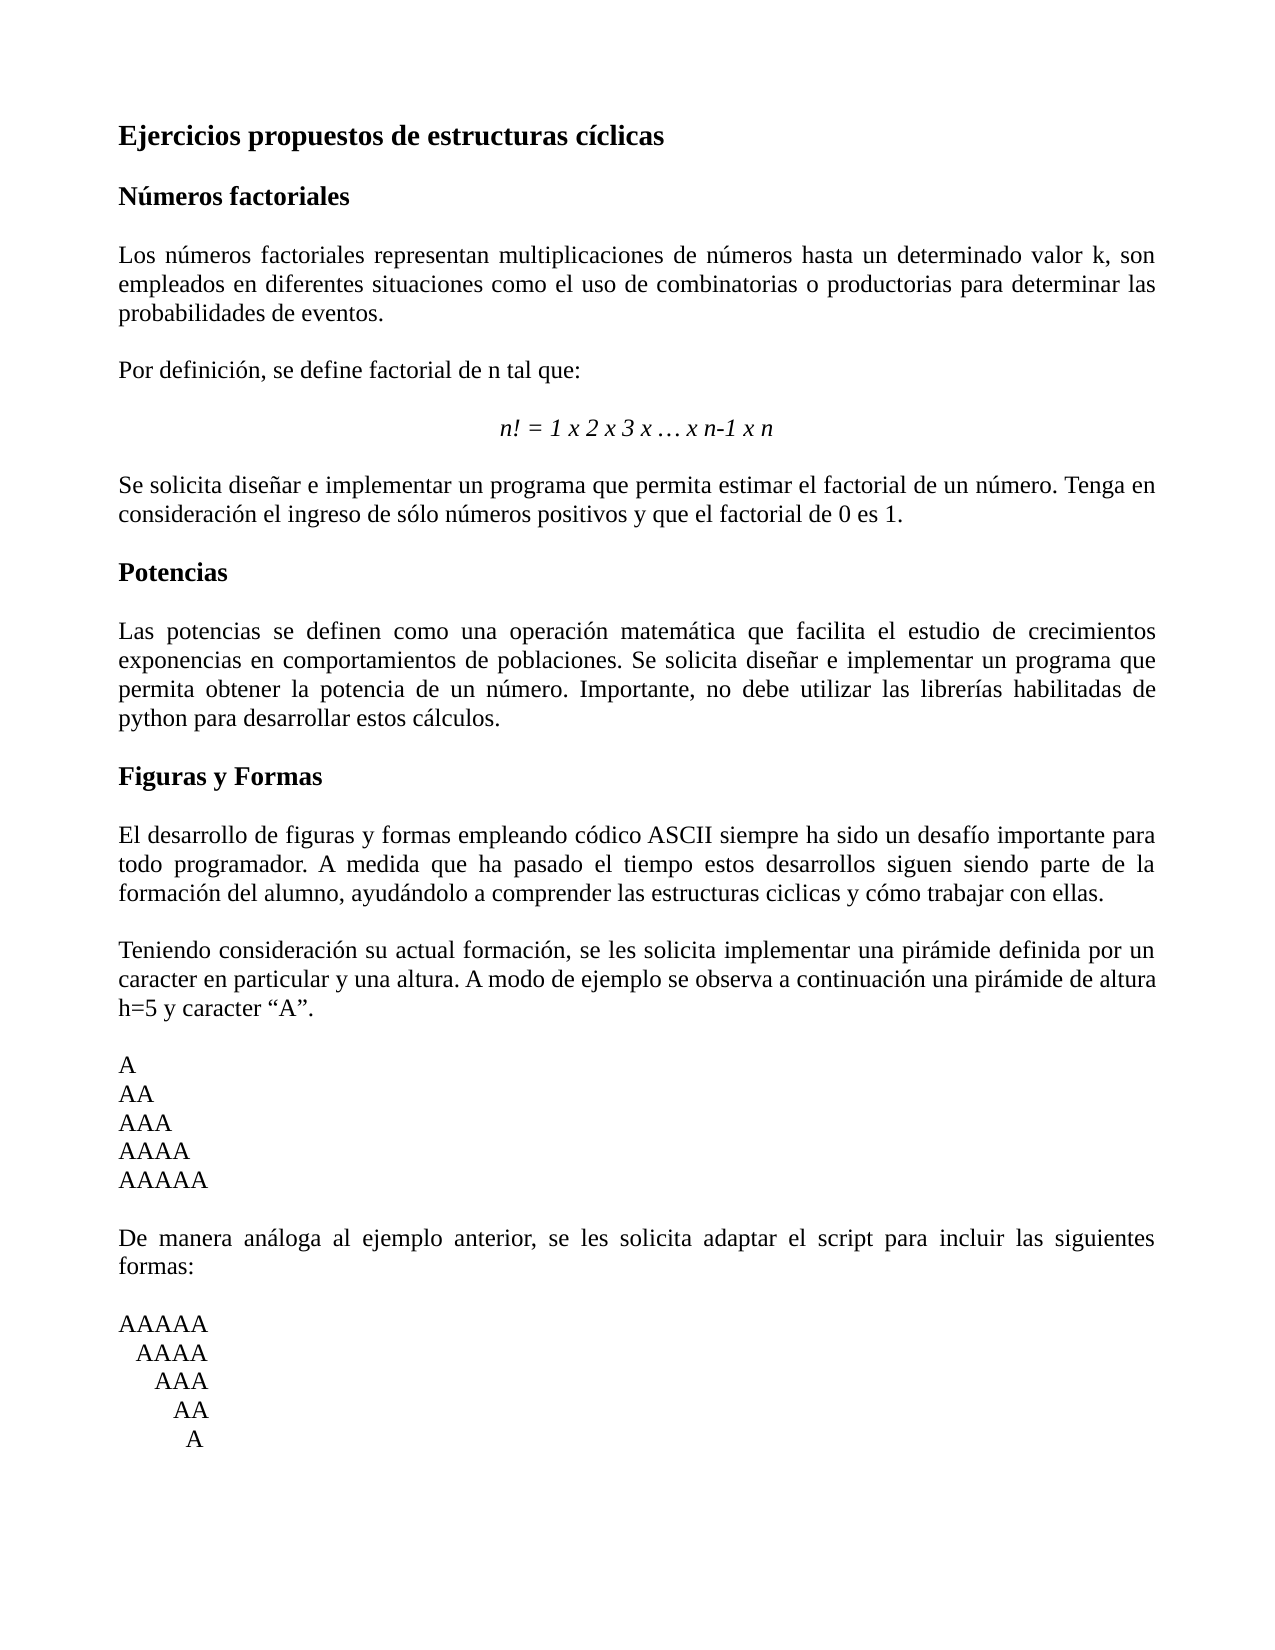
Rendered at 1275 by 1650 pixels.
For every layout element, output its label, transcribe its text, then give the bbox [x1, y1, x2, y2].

text AAA [118, 1108, 1157, 1136]
text AA [118, 1079, 1157, 1108]
text Los números factoriales representan multiplicaciones de números hasta un determinado valor k, son empleados en diferentes situaciones como el uso de combinatorias o productorias para determinar las probabilidades de eventos. [118, 240, 1157, 327]
text AAAA [118, 1338, 1157, 1366]
text Ejercicios propuestos de estructuras cíclicas [118, 118, 1157, 152]
text n! = 1 x 2 x 3 x … x n-1 x n [118, 413, 1157, 442]
text Potencias [118, 557, 1157, 588]
text Las potencias se definen como una operación matemática que facilita el estudio de crecimientos exponencias en comportamientos de poblaciones. Se solicita diseñar e implementar un programa que permita obtener la potencia de un número. Importante, no debe utilizar las librerías habilitadas de python para desarrollar estos cálculos. [118, 616, 1157, 731]
text A [118, 1050, 1157, 1079]
text Figuras y Formas [118, 760, 1157, 791]
text AA [118, 1395, 1157, 1424]
text AAAA [118, 1136, 1157, 1165]
text AAA [118, 1366, 1157, 1395]
text Por definición, se define factorial de n tal que: [118, 355, 1157, 384]
text AAAAA [118, 1165, 1157, 1194]
text AAAAA [118, 1309, 1157, 1338]
text Números factoriales [118, 180, 1157, 212]
text Teniendo consideración su actual formación, se les solicita implementar una pirámide definida por un caracter en particular y una altura. A modo de ejemplo se observa a continuación una pirámide de altura h=5 y caracter “A”. [118, 935, 1157, 1021]
text A [118, 1424, 1157, 1453]
text Se solicita diseñar e implementar un programa que permita estimar el factorial de un número. Tenga en consideración el ingreso de sólo números positivos y que el factorial de 0 es 1. [118, 470, 1157, 528]
text De manera análoga al ejemplo anterior, se les solicita adaptar el script para incluir las siguientes formas: [118, 1223, 1157, 1280]
text El desarrollo de figuras y formas empleando códico ASCII siempre ha sido un desafío importante para todo programador. A medida que ha pasado el tiempo estos desarrollos siguen siendo parte de la formación del alumno, ayudándolo a comprender las estructuras ciclicas y cómo trabajar con ellas. [118, 820, 1157, 906]
